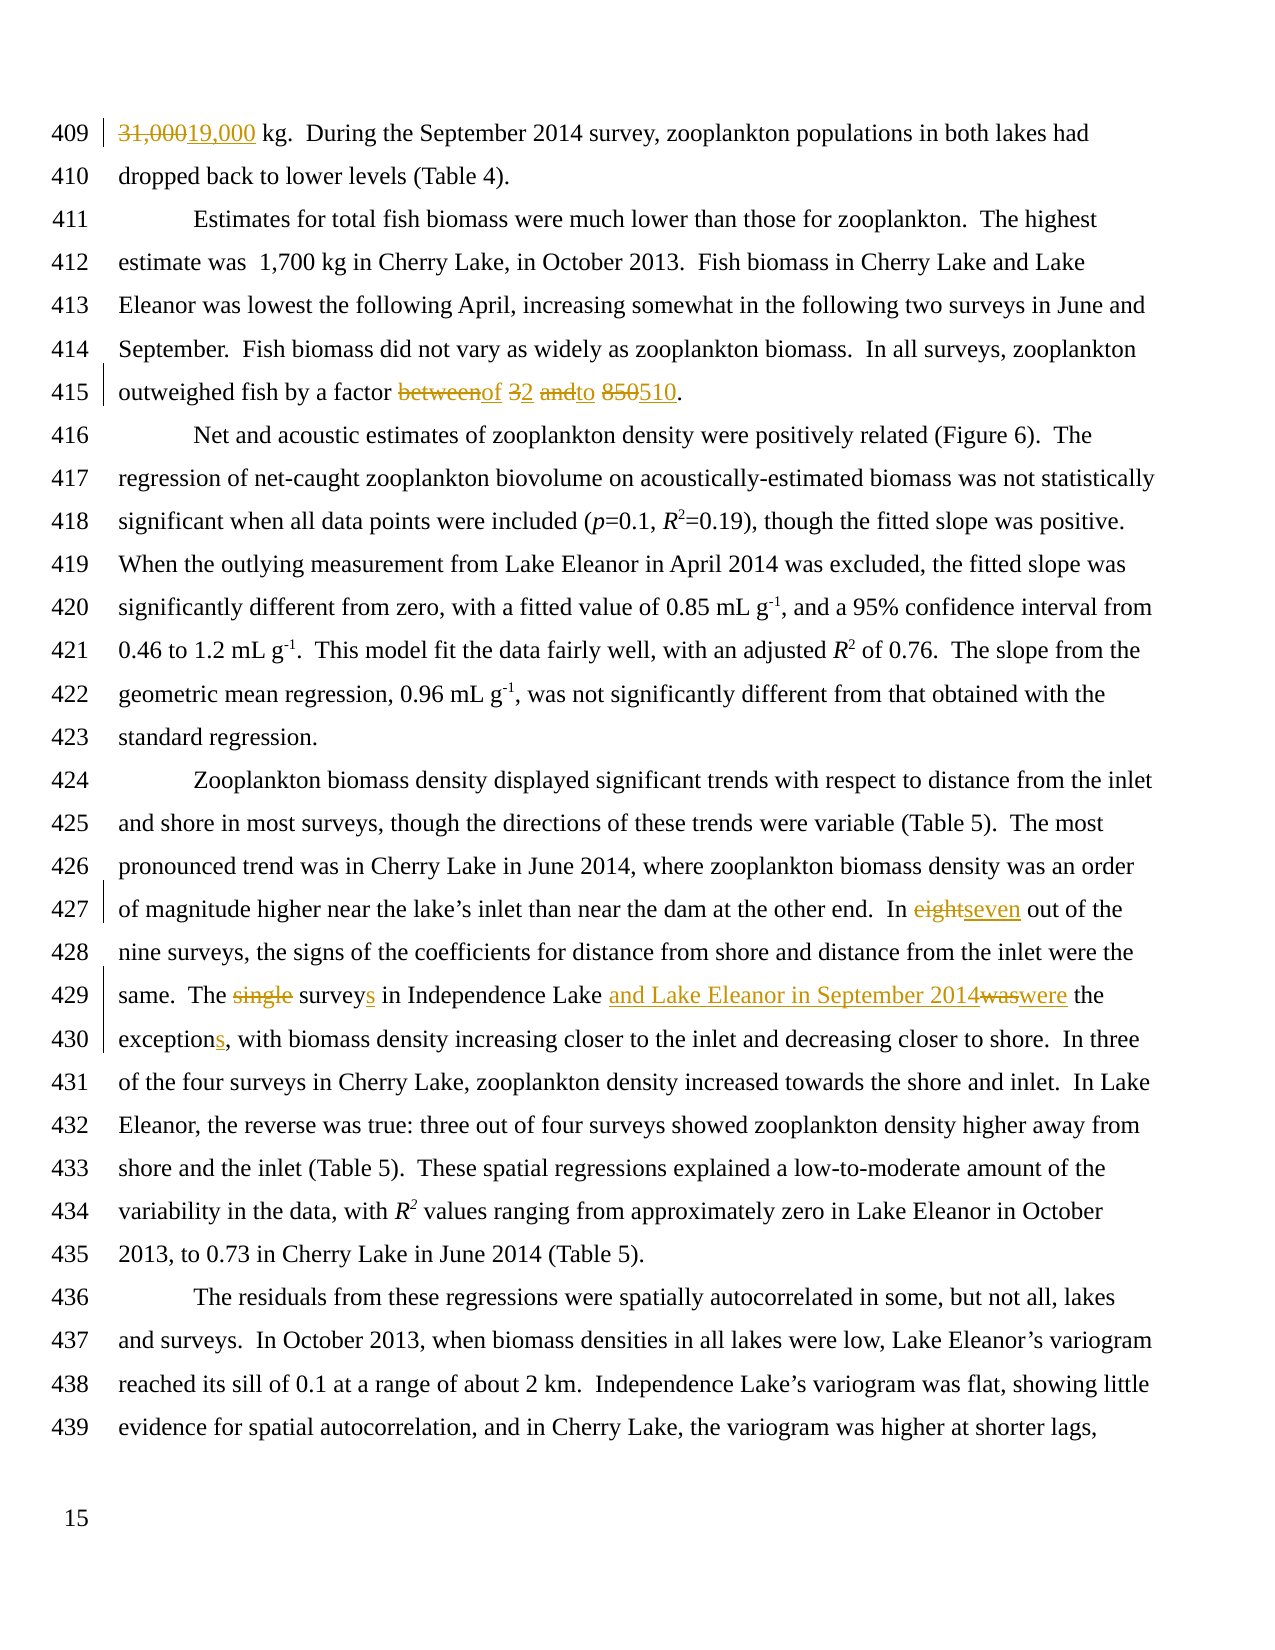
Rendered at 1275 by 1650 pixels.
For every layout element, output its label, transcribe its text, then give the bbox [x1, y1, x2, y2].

text Net and acoustic estimates of zooplankton density were positively related (Figure 6). The regression of net-caught zooplankton biovolume on acoustically-estimated biomass was not statistically significant when all data points were included (p=0.1, R2=0.19), though the fitted slope was positive. When the outlying measurement from Lake Eleanor in April 2014 was excluded, the fitted slope was significantly different from zero, with a fitted value of 0.85 mL g-1, and a 95% confidence interval from 0.46 to 1.2 mL g-1. This model fit the data fairly well, with an adjusted R2 of 0.76. The slope from the geometric mean regression, 0.96 mL g-1, was not significantly different from that obtained with the standard regression. [118, 420, 1157, 751]
text Zooplankton biomass density displayed significant trends with respect to distance from the inlet and shore in most surveys, though the directions of these trends were variable (Table 5). The most pronounced trend was in Cherry Lake in June 2014, where zooplankton biomass density was an order of magnitude higher near the lake’s inlet than near the dam at the other end. In seven out of the nine surveys, the signs of the coefficients for distance from shore and distance from the inlet were the same. The surveys in Independence Lake and Lake Eleanor in September 2014were the exceptions, with biomass density increasing closer to the inlet and decreasing closer to shore. In three of the four surveys in Cherry Lake, zooplankton density increased towards the shore and inlet. In Lake Eleanor, the reverse was true: three out of four surveys showed zooplankton density higher away from shore and the inlet (Table 5). These spatial regressions explained a low-to-moderate amount of the variability in the data, with R2 values ranging from approximately zero in Lake Eleanor in October 2013, to 0.73 in Cherry Lake in June 2014 (Table 5). [118, 765, 1157, 1268]
text When depth-integrated and scaled by their respective lake areas, these densities yielded a wide range of estimates for the total biomasses of these trophic levels in the different lakes. In October 2013, Cherry Lake contained the most total zooplankton, with an estimated 13,000 kg. In April 2014, the zooplankton wet-weight biomass density in Lake Eleanor had increased to 7.8 g m-3, raising its total biomass estimate to over 31,000 kg. Total zooplankton biomass in Cherry Lake in April was 2,000 kg, 15% of its level in the October survey. By June, however, it had increased to 68,000 kg, while the zooplankton biomass in Eleanor dropped to 19,000 kg. During the September 2014 survey, zooplankton populations in both lakes had dropped back to lower levels (Table 4). [118, 118, 1157, 190]
text Estimates for total fish biomass were much lower than those for zooplankton. The highest estimate was 1,700 kg in Cherry Lake, in October 2013. Fish biomass in Cherry Lake and Lake Eleanor was lowest the following April, increasing somewhat in the following two surveys in June and September. Fish biomass did not vary as widely as zooplankton biomass. In all surveys, zooplankton outweighed fish by a factor of 2 to 510. [118, 204, 1157, 406]
text The residuals from these regressions were spatially autocorrelated in some, but not all, lakes and surveys. In October 2013, when biomass densities in all lakes were low, Lake Eleanor’s variogram reached its sill of 0.1 at a range of about 2 km. Independence Lake’s variogram was flat, showing little evidence for spatial autocorrelation, and in Cherry Lake, the variogram was higher at shorter lags, [118, 1282, 1157, 1441]
